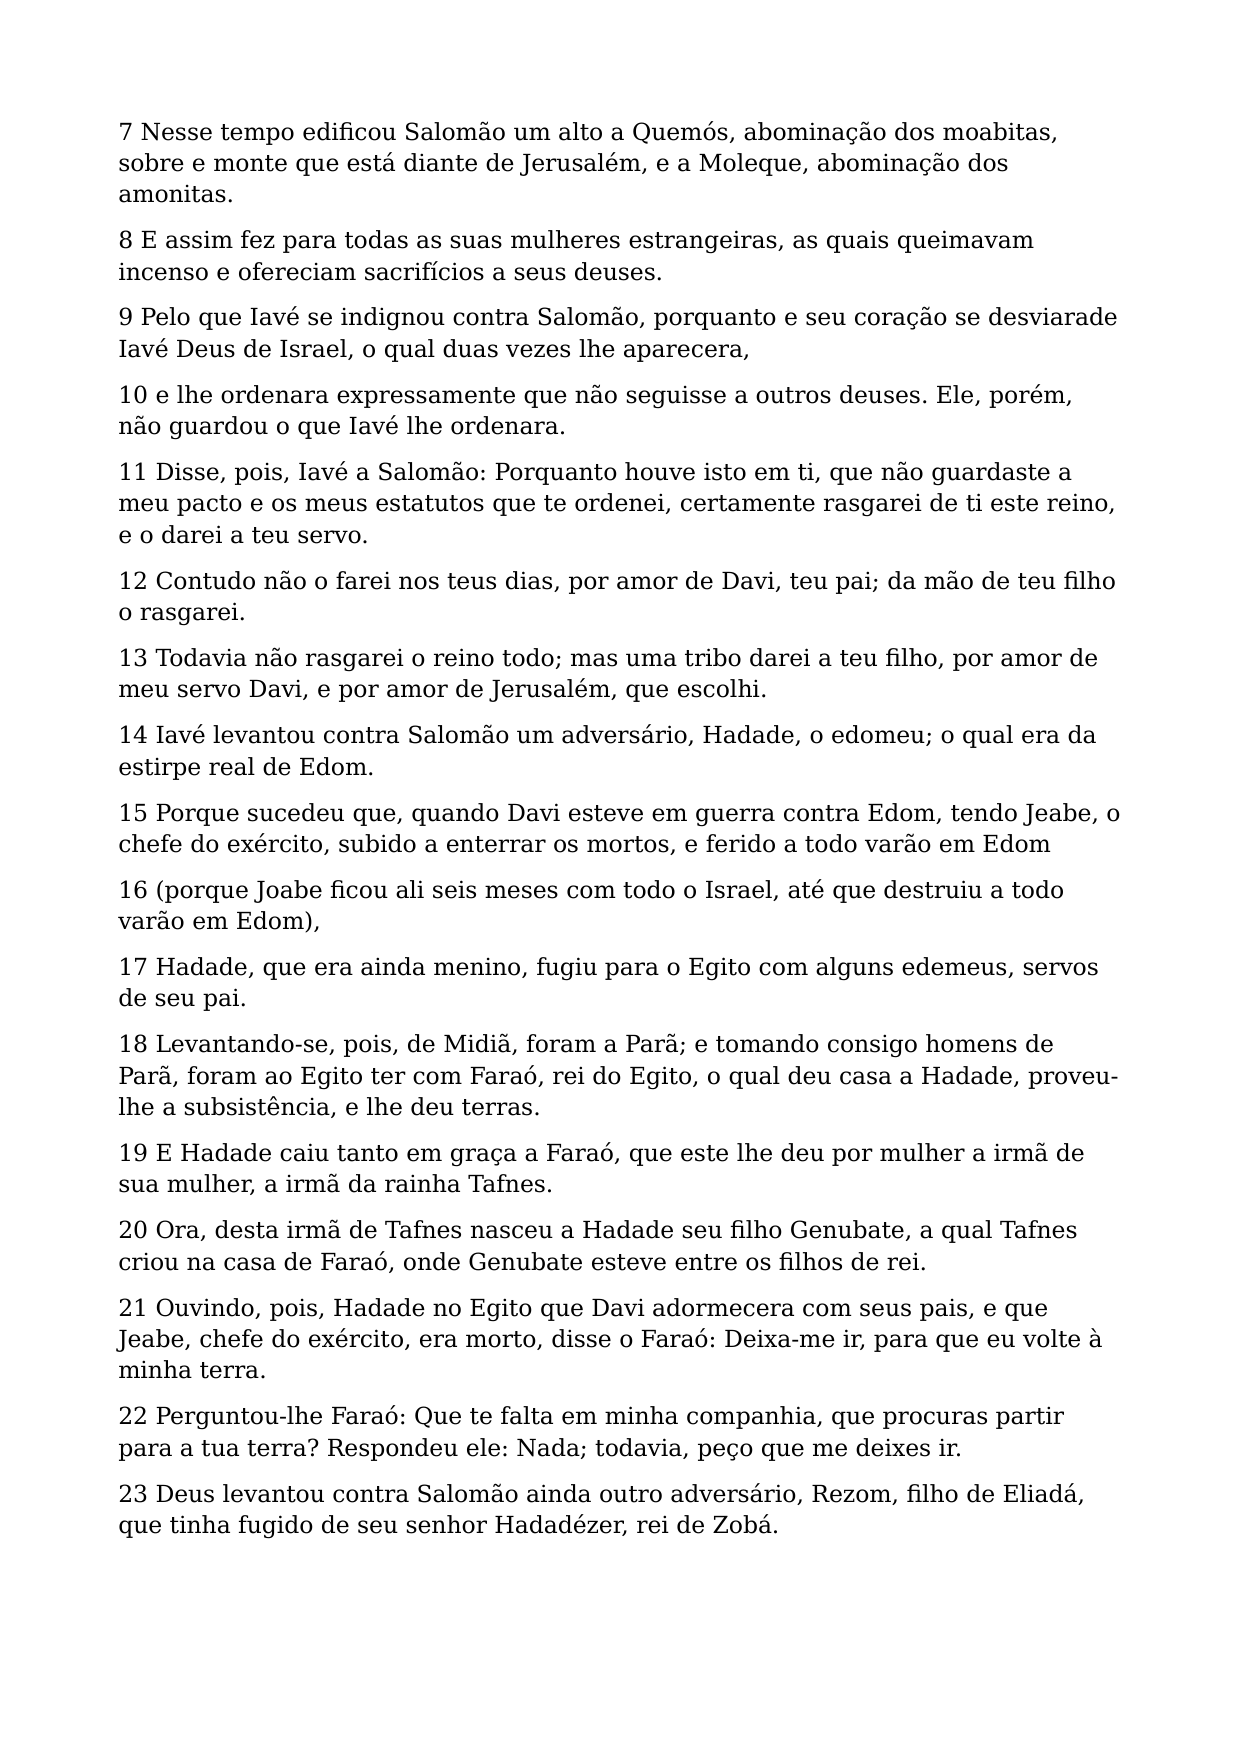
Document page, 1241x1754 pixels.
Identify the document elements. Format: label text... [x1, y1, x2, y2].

text 15 Porque sucedeu que, quando Davi esteve em guerra contra Edom, tendo Jeabe, o chefe do exército, subido a enterrar os mortos, e ferido a todo varão em Edom [118, 799, 1122, 858]
text 18 Levantando-se, pois, de Midiã, foram a Parã; e tomando consigo homens de Parã, foram ao Egito ter com Faraó, rei do Egito, o qual deu casa a Hadade, proveu-lhe a subsistência, e lhe deu terras. [118, 1031, 1122, 1121]
text 21 Ouvindo, pois, Hadade no Egito que Davi adormecera com seus pais, e que Jeabe, chefe do exército, era morto, disse o Faraó: Deixa-me ir, para que eu volte à minha terra. [118, 1294, 1122, 1384]
text 8 E assim fez para todas as suas mulheres estrangeiras, as quais queimavam incenso e ofereciam sacrifícios a seus deuses. [118, 227, 1122, 285]
text 9 Pelo que Iavé se indignou contra Salomão, porquanto e seu coração se desviarade Iavé Deus de Israel, o qual duas vezes lhe aparecera, [118, 304, 1122, 363]
text 16 (porque Joabe ficou ali seis meses com todo o Israel, até que destruiu a todo varão em Edom), [118, 876, 1122, 935]
text 7 Nesse tempo edificou Salomão um alto a Quemós, abominação dos moabitas, sobre e monte que está diante de Jerusalém, e a Moleque, abominação dos amonitas. [118, 118, 1122, 208]
text 14 Iavé levantou contra Salomão um adversário, Hadade, o edomeu; o qual era da estirpe real de Edom. [118, 722, 1122, 781]
text 12 Contudo não o farei nos teus dias, por amor de Davi, teu pai; da mão de teu filho o rasgarei. [118, 567, 1122, 626]
text 22 Perguntou-lhe Faraó: Que te falta em minha companhia, que procuras partir para a tua terra? Respondeu ele: Nada; todavia, peço que me deixes ir. [118, 1403, 1122, 1462]
text 23 Deus levantou contra Salomão ainda outro adversário, Rezom, filho de Eliadá, que tinha fugido de seu senhor Hadadézer, rei de Zobá. [118, 1480, 1122, 1539]
text 11 Disse, pois, Iavé a Salomão: Porquanto houve isto em ti, que não guardaste a meu pacto e os meus estatutos que te ordenei, certamente rasgarei de ti este reino, e o darei a teu servo. [118, 459, 1122, 549]
text 17 Hadade, que era ainda menino, fugiu para o Egito com alguns edemeus, servos de seu pai. [118, 954, 1122, 1012]
text 19 E Hadade caiu tanto em graça a Faraó, que este lhe deu por mulher a irmã de sua mulher, a irmã da rainha Tafnes. [118, 1140, 1122, 1198]
text 13 Todavia não rasgarei o reino todo; mas uma tribo darei a teu filho, por amor de meu servo Davi, e por amor de Jerusalém, que escolhi. [118, 644, 1122, 703]
text 20 Ora, desta irmã de Tafnes nasceu a Hadade seu filho Genubate, a qual Tafnes criou na casa de Faraó, onde Genubate esteve entre os filhos de rei. [118, 1217, 1122, 1276]
text 10 e lhe ordenara expressamente que não seguisse a outros deuses. Ele, porém, não guardou o que Iavé lhe ordenara. [118, 381, 1122, 440]
